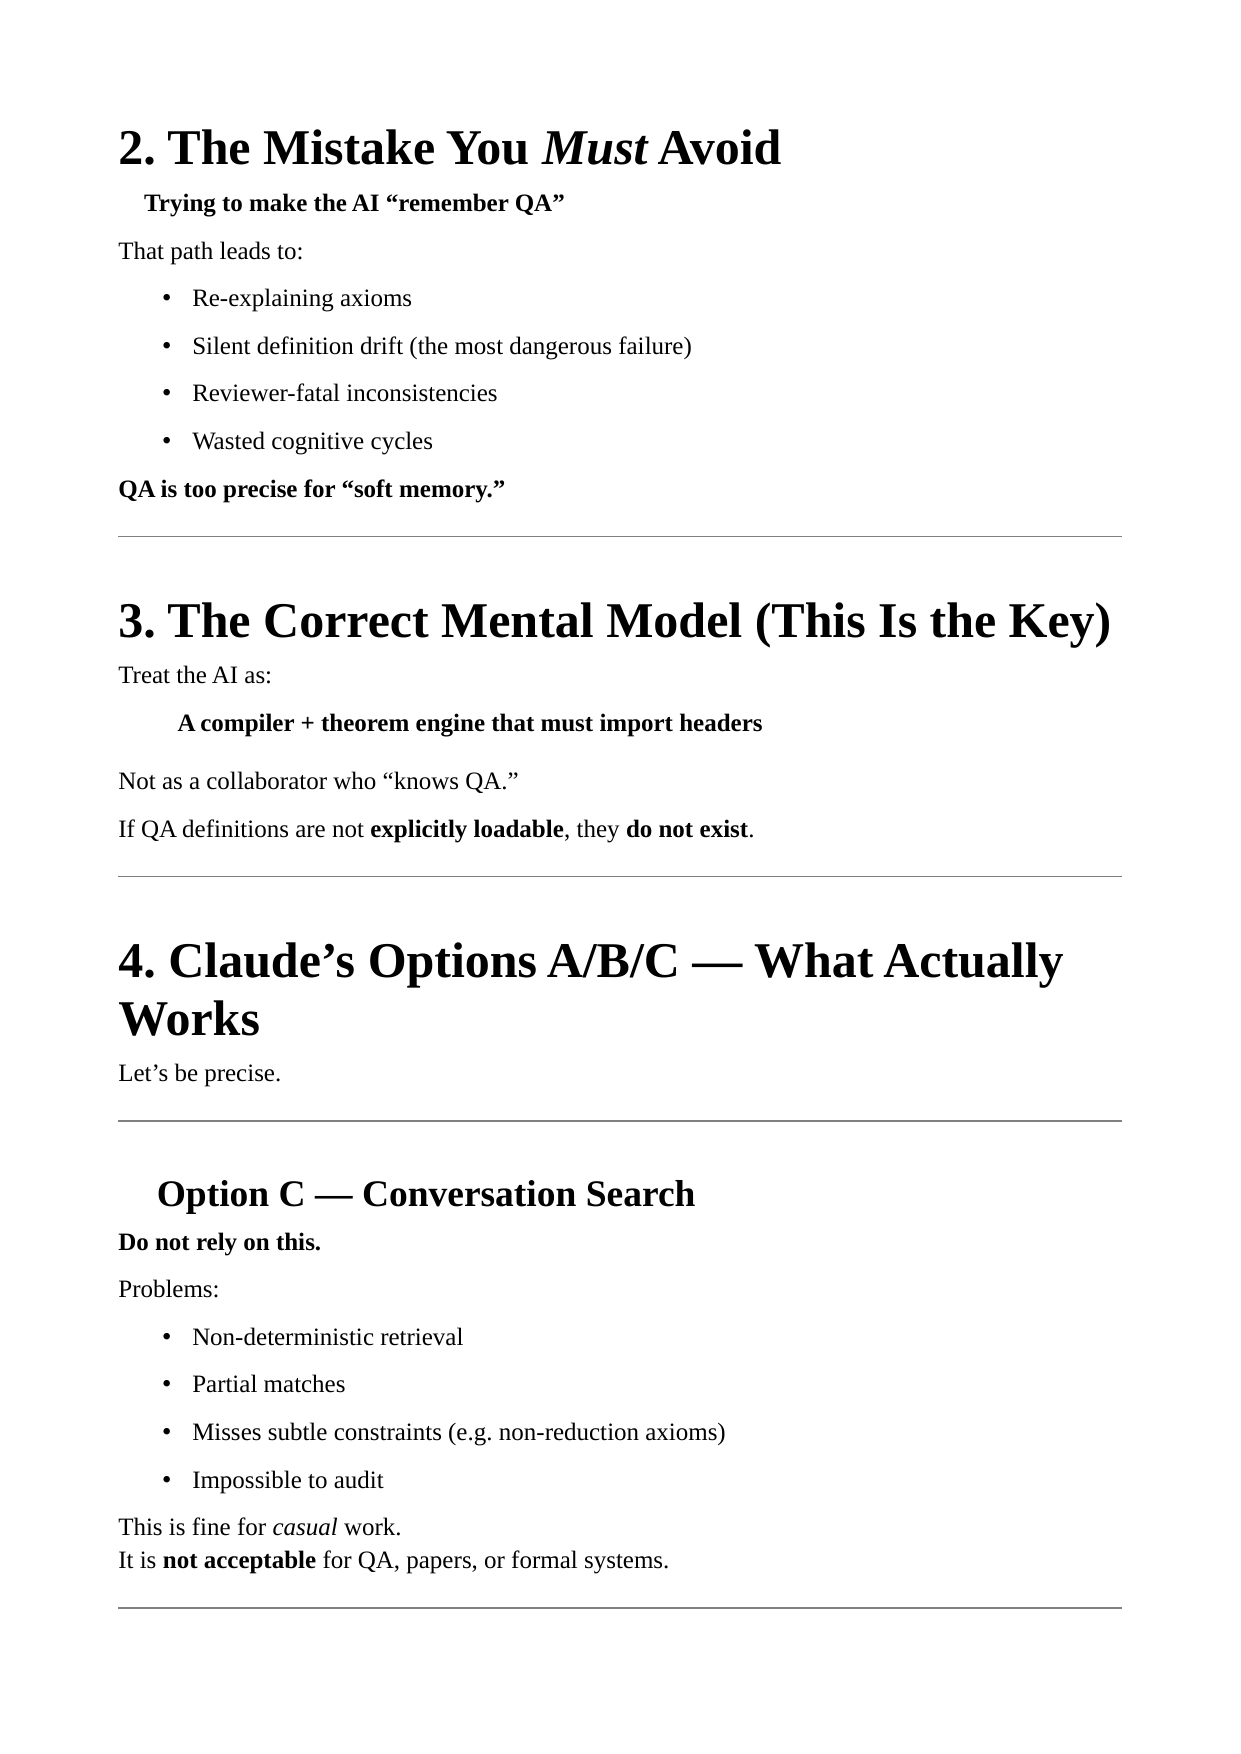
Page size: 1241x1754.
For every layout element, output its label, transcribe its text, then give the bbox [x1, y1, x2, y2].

subtitle 4. Claude’s Options A/B/C — What Actually Works [118, 931, 1122, 1046]
list Partial matches [162, 1369, 1122, 1398]
list Non-deterministic retrieval [162, 1322, 1122, 1351]
text If QA definitions are not explicitly loadable, they do not exist. [118, 814, 1122, 843]
list Reviewer-fatal inconsistencies [162, 378, 1122, 407]
text That path leads to: [118, 236, 1122, 264]
text A compiler + theorem engine that must import headers [177, 708, 1063, 737]
list Misses subtle constraints (e.g. non-reduction axioms) [162, 1417, 1122, 1446]
text Not as a collaborator who “knows QA.” [118, 766, 1122, 795]
list Impossible to audit [162, 1465, 1122, 1493]
text Treat the AI as: [118, 661, 1122, 689]
text Problems: [118, 1274, 1122, 1303]
list Wasted cognitive cycles [162, 426, 1122, 455]
text QA is too precise for “soft memory.” [118, 474, 1122, 502]
subtitle ❌ Option C — Conversation Search [118, 1171, 1122, 1214]
text Do not rely on this. [118, 1227, 1122, 1256]
subtitle 3. The Correct Mental Model (This Is the Key) [118, 591, 1122, 648]
list Silent definition drift (the most dangerous failure) [162, 331, 1122, 360]
text Let’s be precise. [118, 1058, 1122, 1087]
text ❌ Trying to make the AI “remember QA” [118, 188, 1122, 217]
text This is fine for casual work. It is not acceptable for QA, papers, or formal systems. [118, 1512, 1122, 1574]
subtitle 2. The Mistake You Must Avoid [118, 118, 1122, 176]
list Re-explaining axioms [162, 283, 1122, 312]
